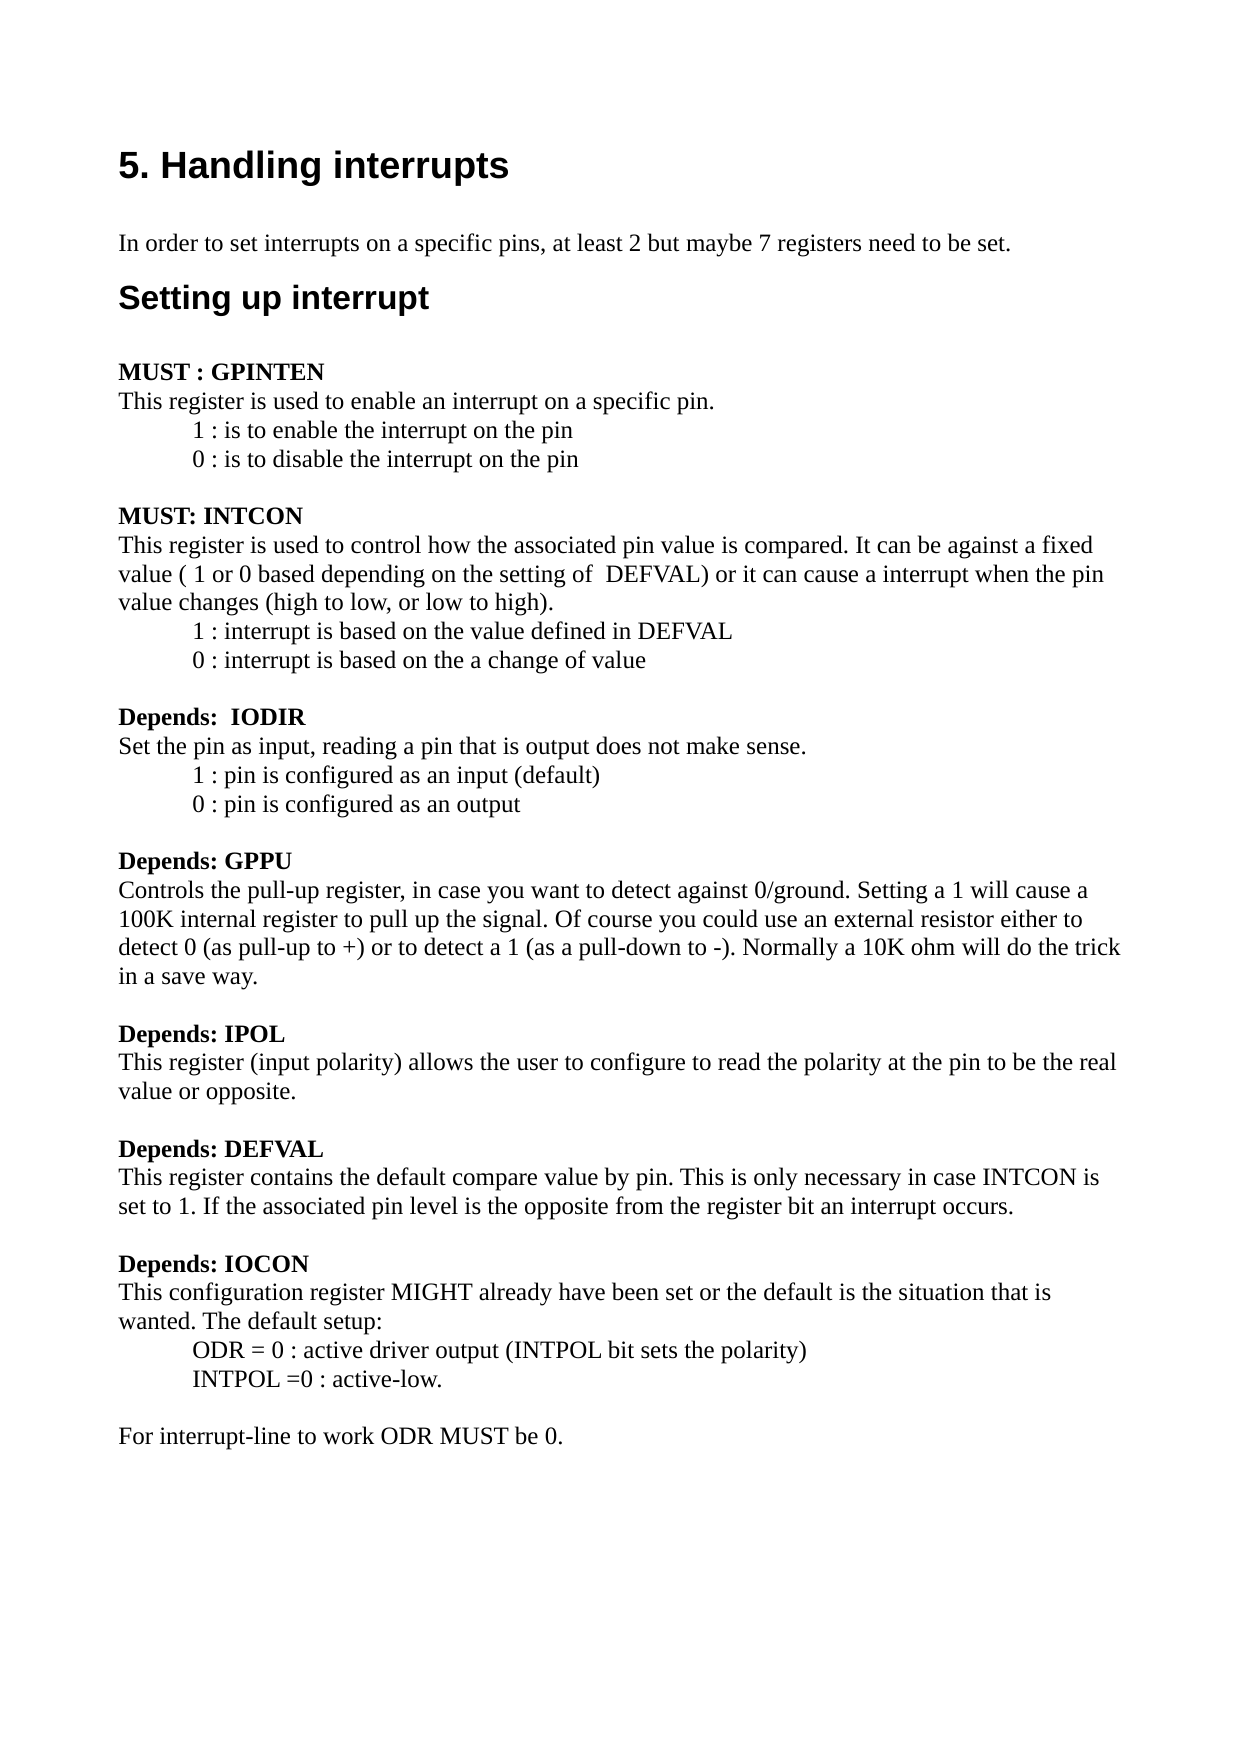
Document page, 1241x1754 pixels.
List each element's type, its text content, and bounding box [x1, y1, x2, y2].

text This configuration register MIGHT already have been set or the default is the situation that is wanted. The default setup: [118, 1277, 1122, 1335]
text INTPOL =0 : active-low. [118, 1364, 1122, 1392]
text 1 : is to enable the interrupt on the pin [192, 415, 1122, 444]
text 1 : interrupt is based on the value defined in DEFVAL [192, 616, 1122, 645]
text MUST : GPINTEN [118, 357, 1122, 386]
text Controls the pull-up register, in case you want to detect against 0/ground. Setting a 1 will cause a 100K internal register to pull up the signal. Of course you could use an external resistor either to detect 0 (as pull-up to +) or to detect a 1 (as a pull-down to -). Normally a 10K ohm will do the trick in a save way. [118, 875, 1122, 990]
text This register is used to control how the associated pin value is compared. It can be against a fixed value ( 1 or 0 based depending on the setting of DEFVAL) or it can cause a interrupt when the pin value changes (high to low, or low to high). [118, 530, 1122, 616]
text This register contains the default compare value by pin. This is only necessary in case INTCON is set to 1. If the associated pin level is the opposite from the register bit an interrupt occurs. [118, 1162, 1122, 1220]
text 1 : pin is configured as an input (default) [192, 760, 1122, 789]
text This register is used to enable an interrupt on a specific pin. [118, 386, 1122, 415]
text In order to set interrupts on a specific pins, at least 2 but maybe 7 registers need to be set. [118, 228, 1122, 257]
subtitle Setting up interrupt [118, 278, 1122, 316]
text ODR = 0 : active driver output (INTPOL bit sets the polarity) [118, 1335, 1122, 1364]
text Depends: IPOL [118, 1019, 1122, 1047]
text Set the pin as input, reading a pin that is output does not make sense. [118, 731, 1122, 760]
text Depends: IODIR [118, 702, 1122, 731]
text Depends: IOCON [118, 1249, 1122, 1277]
text For interrupt-line to work ODR MUST be 0. [118, 1421, 1122, 1450]
subtitle 5. Handling interrupts [118, 143, 1122, 187]
text 0 : interrupt is based on the a change of value [192, 645, 1122, 674]
text Depends: DEFVAL [118, 1134, 1122, 1162]
text This register (input polarity) allows the user to configure to read the polarity at the pin to be the real value or opposite. [118, 1047, 1122, 1105]
text Depends: GPPU [118, 846, 1122, 875]
text MUST: INTCON [118, 501, 1122, 530]
text 0 : pin is configured as an output [192, 789, 1122, 817]
text 0 : is to disable the interrupt on the pin [192, 444, 1122, 472]
